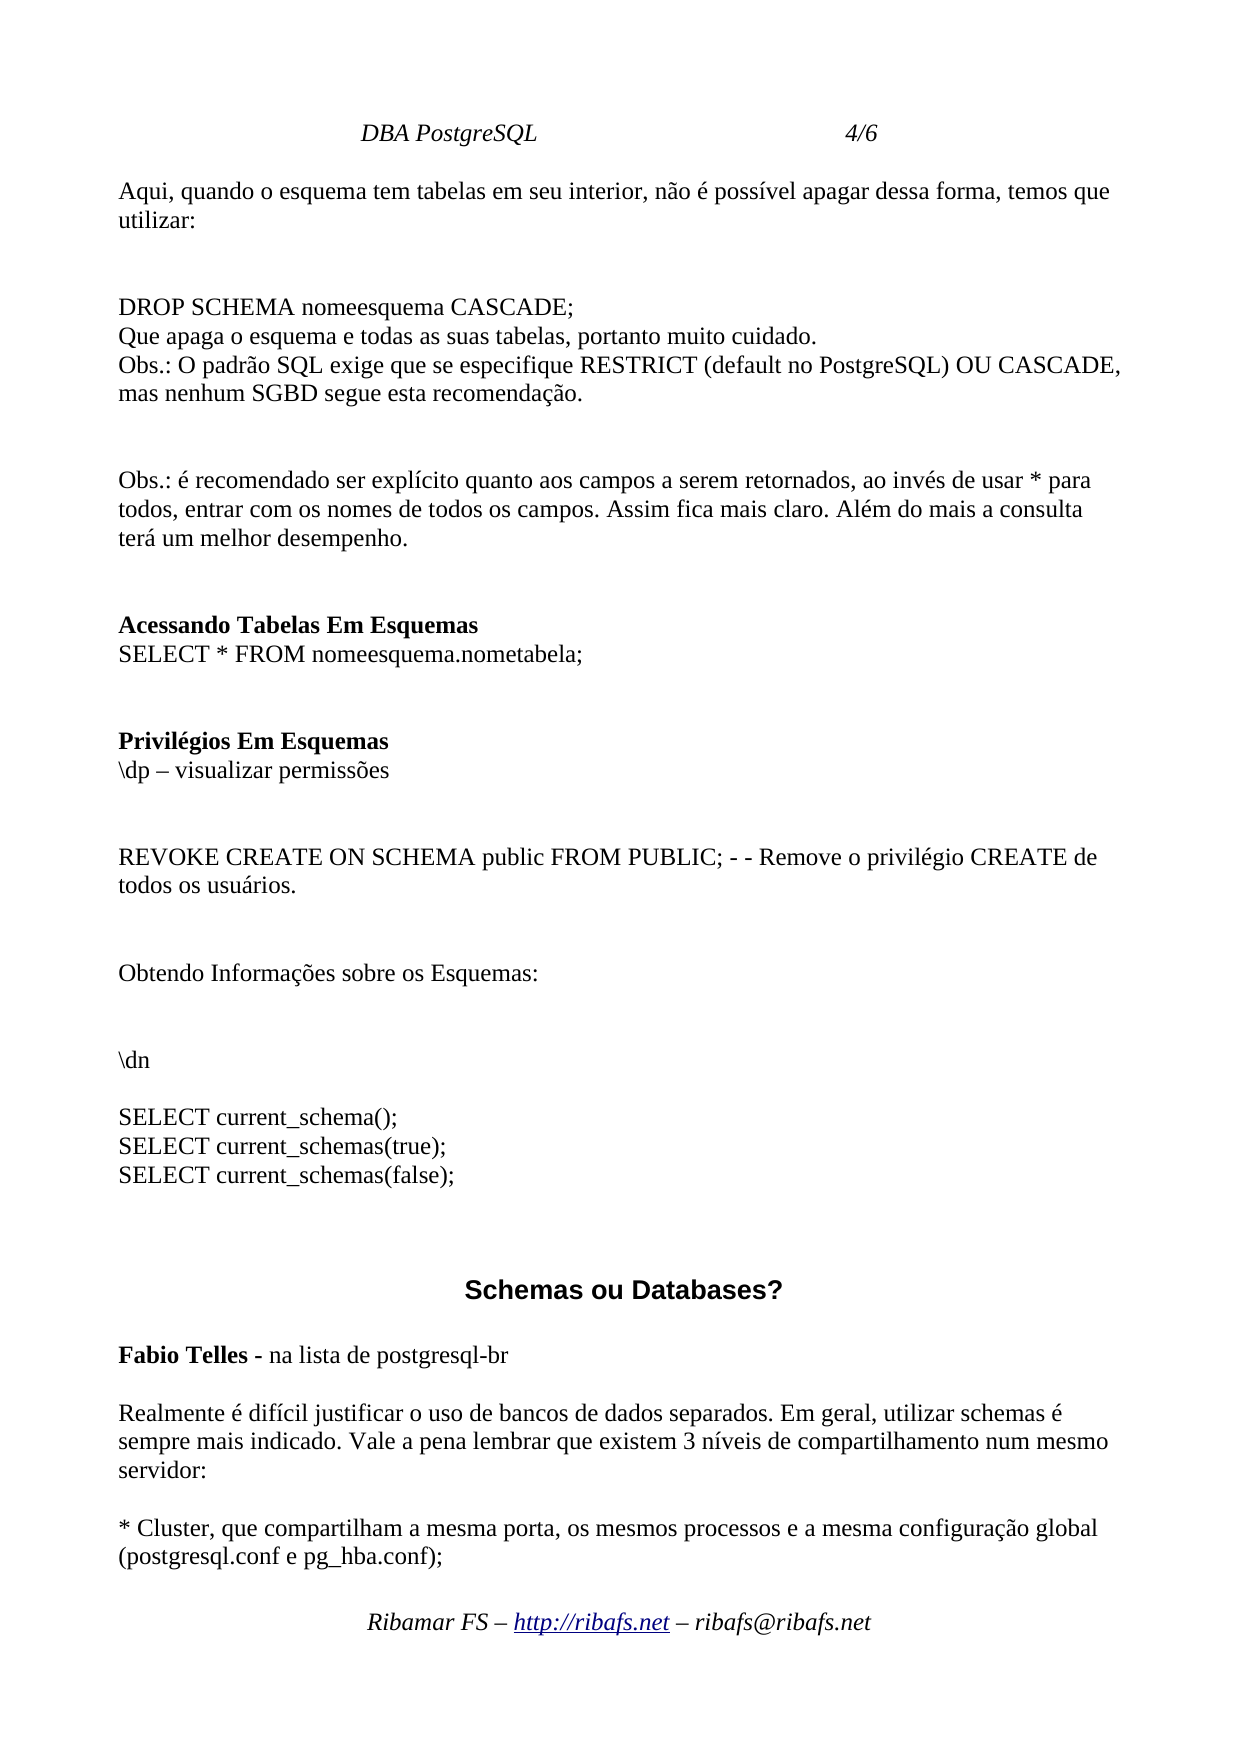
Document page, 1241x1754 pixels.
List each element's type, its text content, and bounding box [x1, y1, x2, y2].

text \dn SELECT current_schema(); SELECT current_schemas(true); SELECT current_schemas(false); [118, 1045, 1122, 1188]
text Obs.: é recomendado ser explícito quanto aos campos a serem retornados, ao invés de usar * para todos, entrar com os nomes de todos os campos. Assim fica mais claro. Além do mais a consulta terá um melhor desempenho. [118, 466, 1122, 552]
text REVOKE CREATE ON SCHEMA public FROM PUBLIC; - - Remove o privilégio CREATE de todos os usuários. [118, 842, 1122, 899]
text DROP SCHEMA nomeesquema CASCADE; Que apaga o esquema e todas as suas tabelas, portanto muito cuidado. Obs.: O padrão SQL exige que se especifique RESTRICT (default no PostgreSQL) OU CASCADE, mas nenhum SGBD segue esta recomendação. [118, 292, 1122, 407]
text Obtendo Informações sobre os Esquemas: [118, 958, 1122, 986]
text * Cluster, que compartilham a mesma porta, os mesmos processos e a mesma configuração global (postgresql.conf e pg_hba.conf); [118, 1513, 1122, 1570]
text Acessando Tabelas Em Esquemas SELECT * FROM nomeesquema.nometabela; [118, 610, 1122, 668]
subtitle Schemas ou Databases? [118, 1243, 1122, 1305]
text Privilégios Em Esquemas \dp – visualizar permissões [118, 726, 1122, 783]
text Realmente é difícil justificar o uso de bancos de dados separados. Em geral, utilizar schemas é sempre mais indicado. Vale a pena lembrar que existem 3 níveis de compartilhamento num mesmo servidor: [118, 1398, 1122, 1484]
text Fabio Telles - na lista de postgresql-br [118, 1340, 1122, 1369]
text Aqui, quando o esquema tem tabelas em seu interior, não é possível apagar dessa forma, temos que utilizar: [118, 176, 1122, 234]
